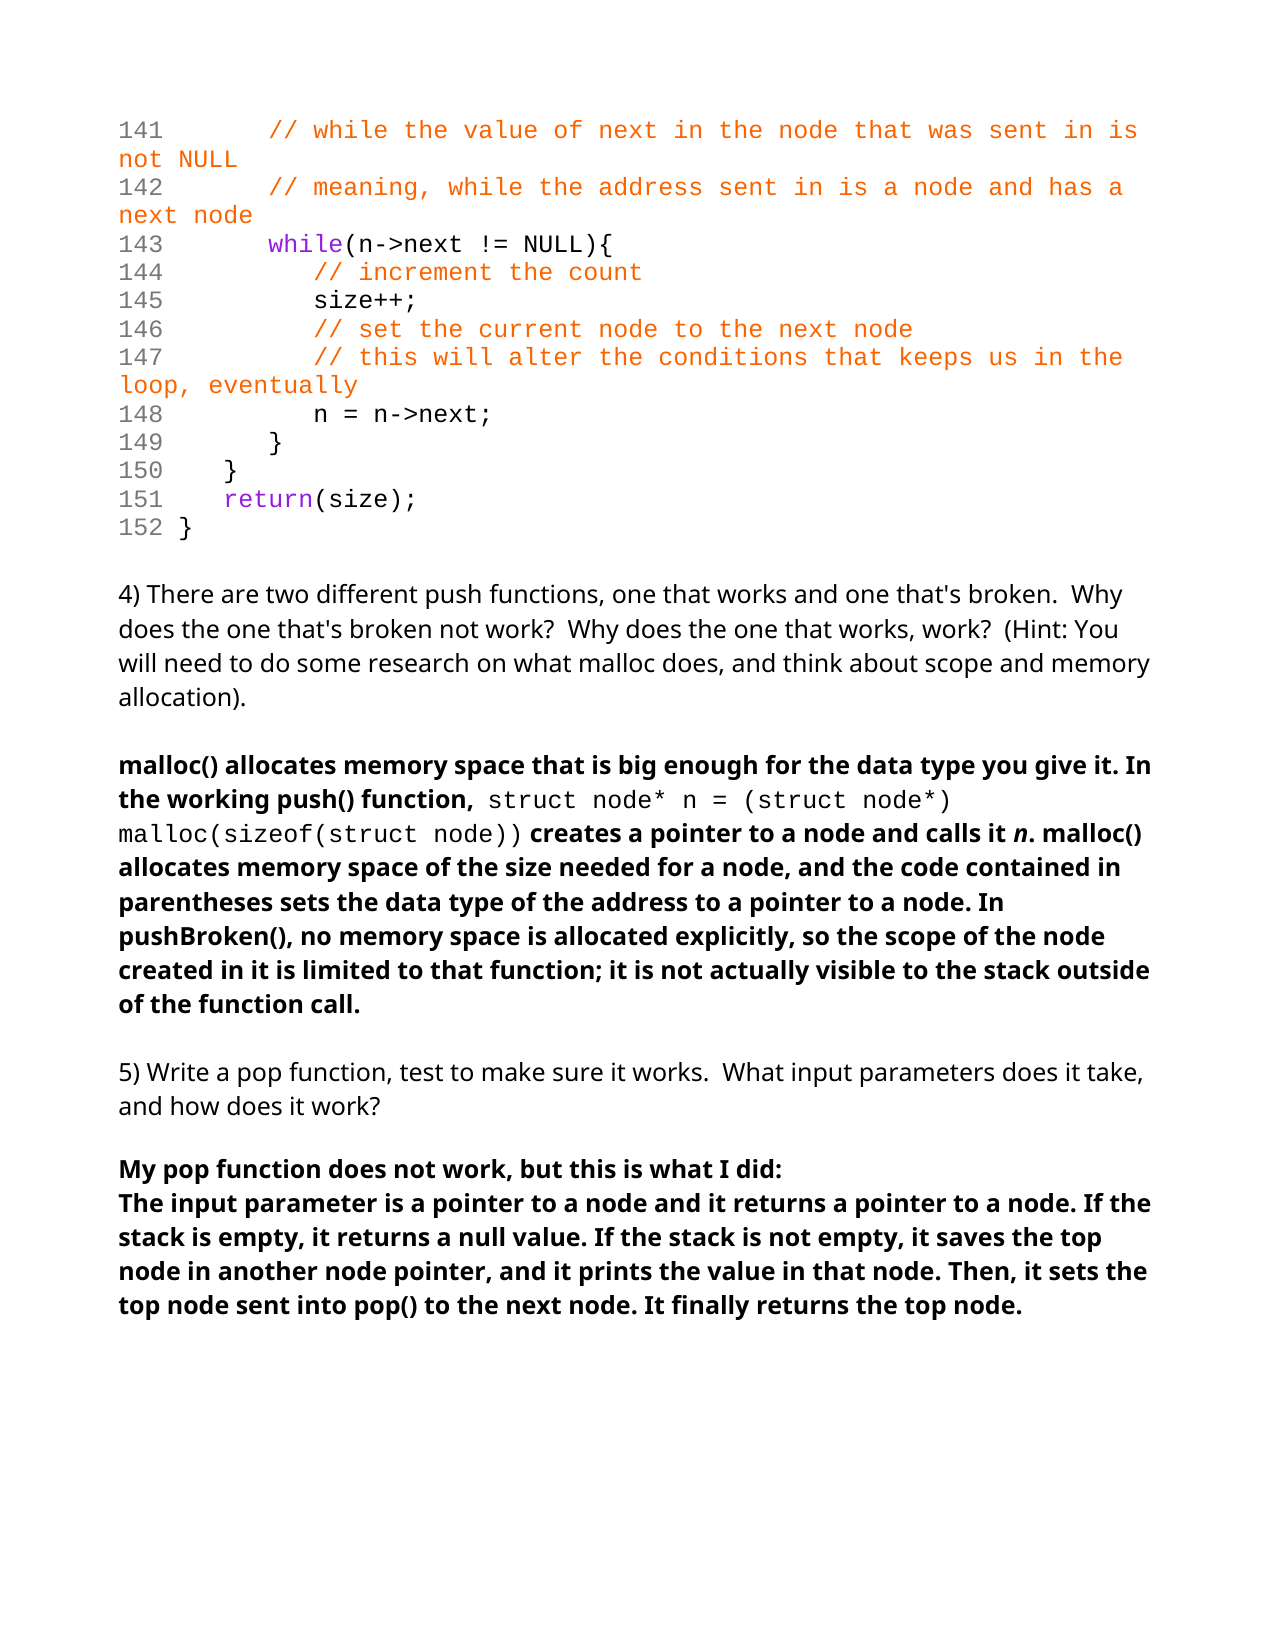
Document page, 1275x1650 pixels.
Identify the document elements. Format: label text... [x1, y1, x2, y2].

text 141 // while the value of next in the node that was sent in is not NULL 142 // meaning, while the address sent in is a node and has a next node 143 while(n->next != NULL){ 144 // increment the count 145 size++; 146 // set the current node to the next node 147 // this will alter the conditions that keeps us in the loop, eventually 148 n = n->next; 149 } 150 } 151 return(size); 152 } [118, 118, 1157, 543]
text My pop function does not work, but this is what I did: [118, 1151, 1157, 1185]
text The input parameter is a pointer to a node and it returns a pointer to a node. If the stack is empty, it returns a null value. If the stack is not empty, it saves the top node in another node pointer, and it prints the value in that node. Then, it sets the top node sent into pop() to the next node. It finally returns the top node. [118, 1185, 1157, 1322]
text 4) There are two different push functions, one that works and one that's broken. Why does the one that's broken not work? Why does the one that works, work? (Hint: You will need to do some research on what malloc does, and think about scope and memory allocation). [118, 577, 1157, 713]
text malloc() allocates memory space that is big enough for the data type you give it. In the working push() function, struct node* n = (struct node*) malloc(sizeof(struct node)) creates a pointer to a node and calls it n. malloc() allocates memory space of the size needed for a node, and the code contained in parentheses sets the data type of the address to a pointer to a node. In pushBroken(), no memory space is allocated explicitly, so the scope of the node created in it is limited to that function; it is not actually visible to the stack outside of the function call. [118, 747, 1157, 1020]
text 5) Write a pop function, test to make sure it works. What input parameters does it take, and how does it work? [118, 1054, 1157, 1123]
